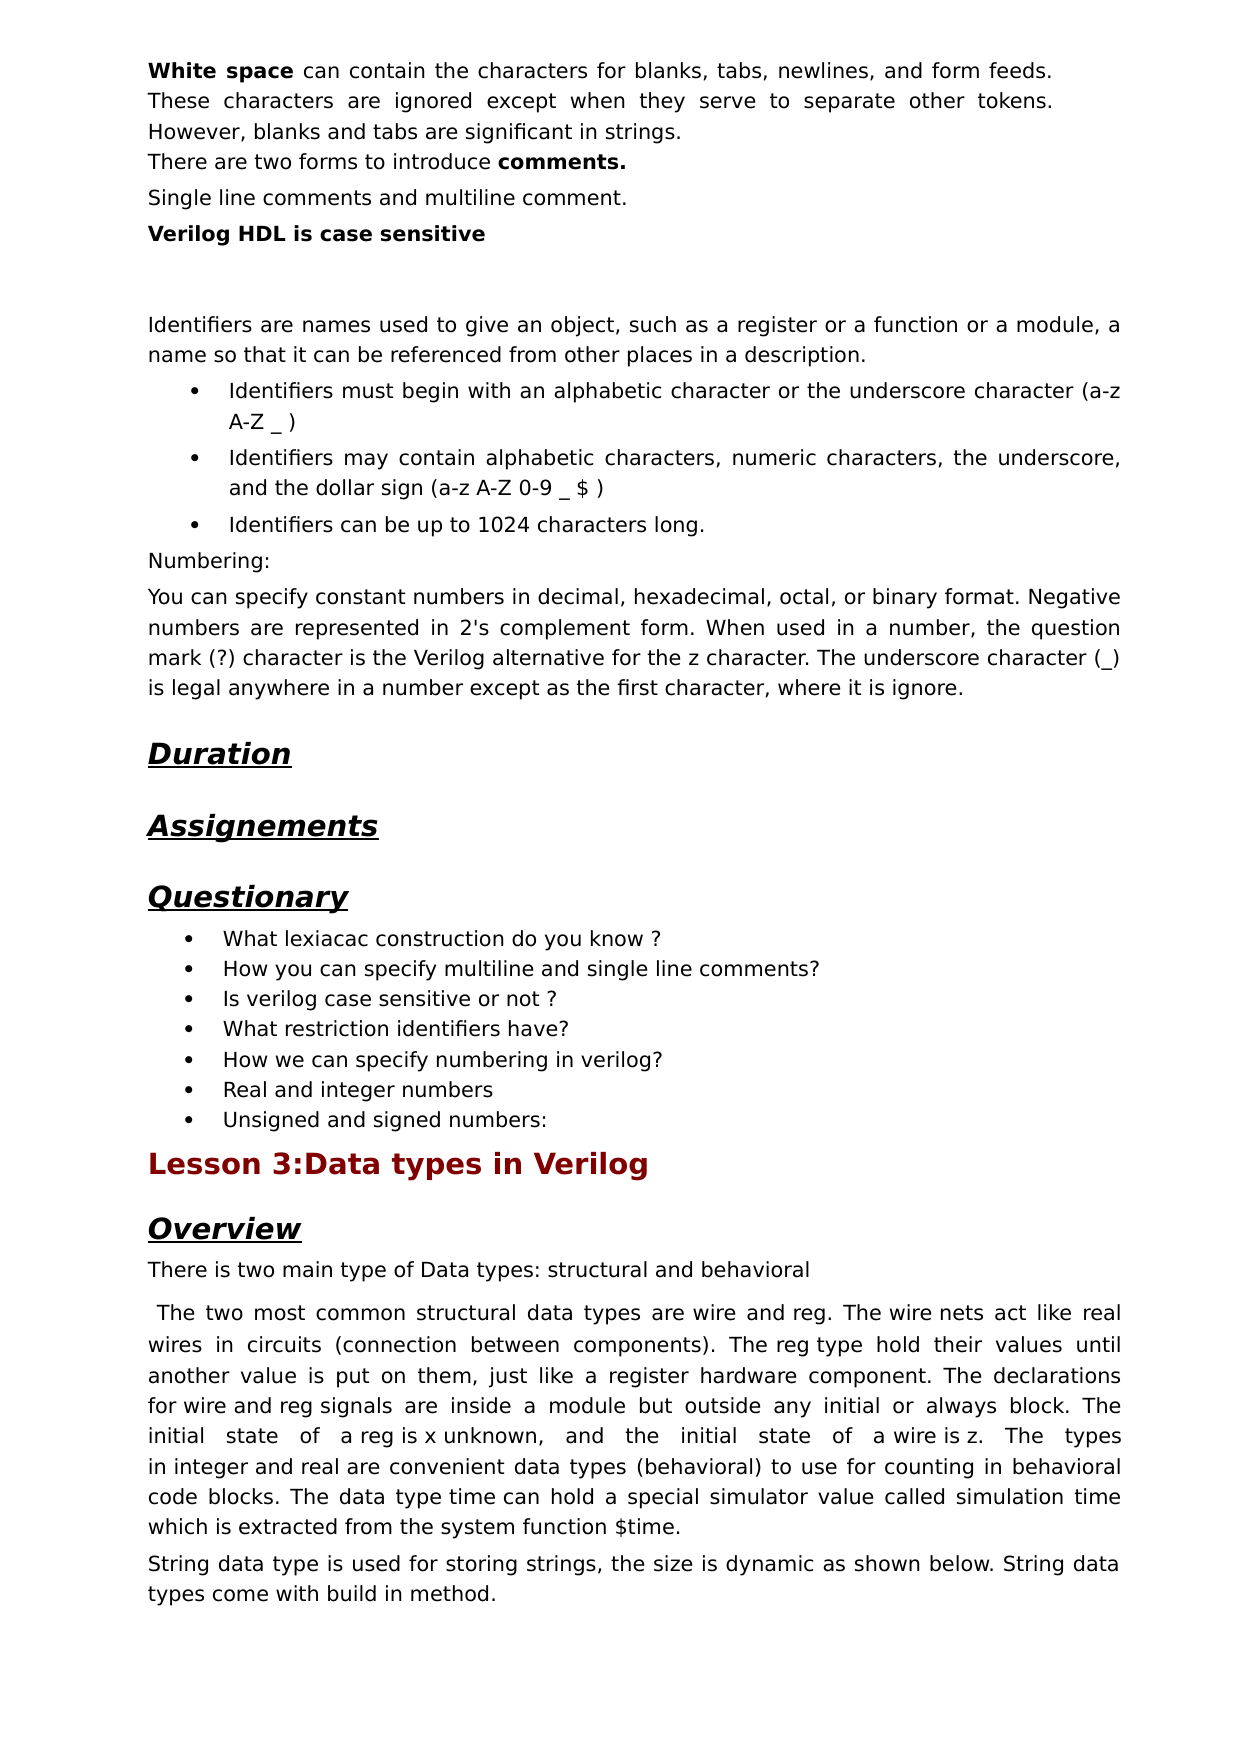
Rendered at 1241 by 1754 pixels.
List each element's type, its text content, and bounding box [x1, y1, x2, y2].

table_cell [795, 150, 1054, 253]
list Unsigned and signed numbers: [185, 1108, 1122, 1132]
table_cell [148, 283, 787, 313]
text String data type is used for storing strings, the size is dynamic as shown below. String data types come with build in method. [148, 1552, 1122, 1606]
list What restriction identifiers have? [185, 1017, 1122, 1042]
list Real and integer numbers [185, 1078, 1122, 1102]
list How we can specify numbering in verilog? [185, 1048, 1122, 1072]
table_header [1054, 59, 1122, 150]
text Numbering: [148, 549, 1122, 573]
table_cell [788, 150, 795, 253]
list How you can specify multiline and single line comments? [185, 957, 1122, 981]
table_cell [148, 253, 787, 283]
subtitle There is two main type of Data types: structural and behavioral [148, 1258, 1122, 1283]
table_cell [788, 283, 795, 313]
list Identifiers must begin with an alphabetic character or the underscore character (a-z A-Z _ ) [191, 379, 1122, 434]
subtitle Questionary [148, 880, 1122, 914]
table_cell [1054, 150, 1122, 253]
list Identifiers may contain alphabetic characters, numeric characters, the underscore, and the dollar sign (a-z A-Z 0-9 _ $ ) [191, 446, 1122, 501]
table_cell [795, 283, 1122, 313]
table_cell There are two forms to introduce comments. Single line comments and multiline comment. Verilog HDL is case sensitive [148, 150, 787, 253]
subtitle Assignements [148, 809, 1122, 843]
list What lexiacac construction do you know ? [185, 927, 1122, 951]
text Identifiers are names used to give an object, such as a register or a function or a module, a name so that it can be referenced from other places in a description. [148, 313, 1122, 368]
text You can specify constant numbers in decimal, hexadecimal, octal, or binary format. Negative numbers are represented in 2's complement form. When used in a number, the question mark (?) character is the Verilog alternative for the z character. The underscore character (_) is legal anywhere in a number except as the first character, where it is ignore. [148, 585, 1122, 700]
table_cell [795, 275, 1122, 283]
subtitle Overview [148, 1212, 1122, 1246]
subtitle Data types in Verilog [148, 1147, 1122, 1181]
list Identifiers can be up to 1024 characters long. [191, 513, 1122, 537]
table_header White space can contain the characters for blanks, tabs, newlines, and form feeds. These characters are ignored except when they serve to separate other tokens. However, blanks and tabs are significant in strings. [148, 59, 1054, 150]
subtitle Duration [148, 737, 1122, 771]
list Is verilog case sensitive or not ? [185, 987, 1122, 1011]
text The two most common structural data types are wire and reg. The wire nets act like real wires in circuits (connection between components). The reg type hold their values until another value is put on them, just like a register hardware component. The declarations for wire and reg signals are inside a module but outside any initial or always block. The initial state of a reg is x unknown, and the initial state of a wire is z. The types in integer and real are convenient data types (behavioral) to use for counting in behavioral code blocks. The data type time can hold a special simulator value called simulation time which is extracted from the system function $time. [148, 1295, 1122, 1539]
table_cell [788, 253, 795, 283]
picture [794, 255, 1123, 275]
